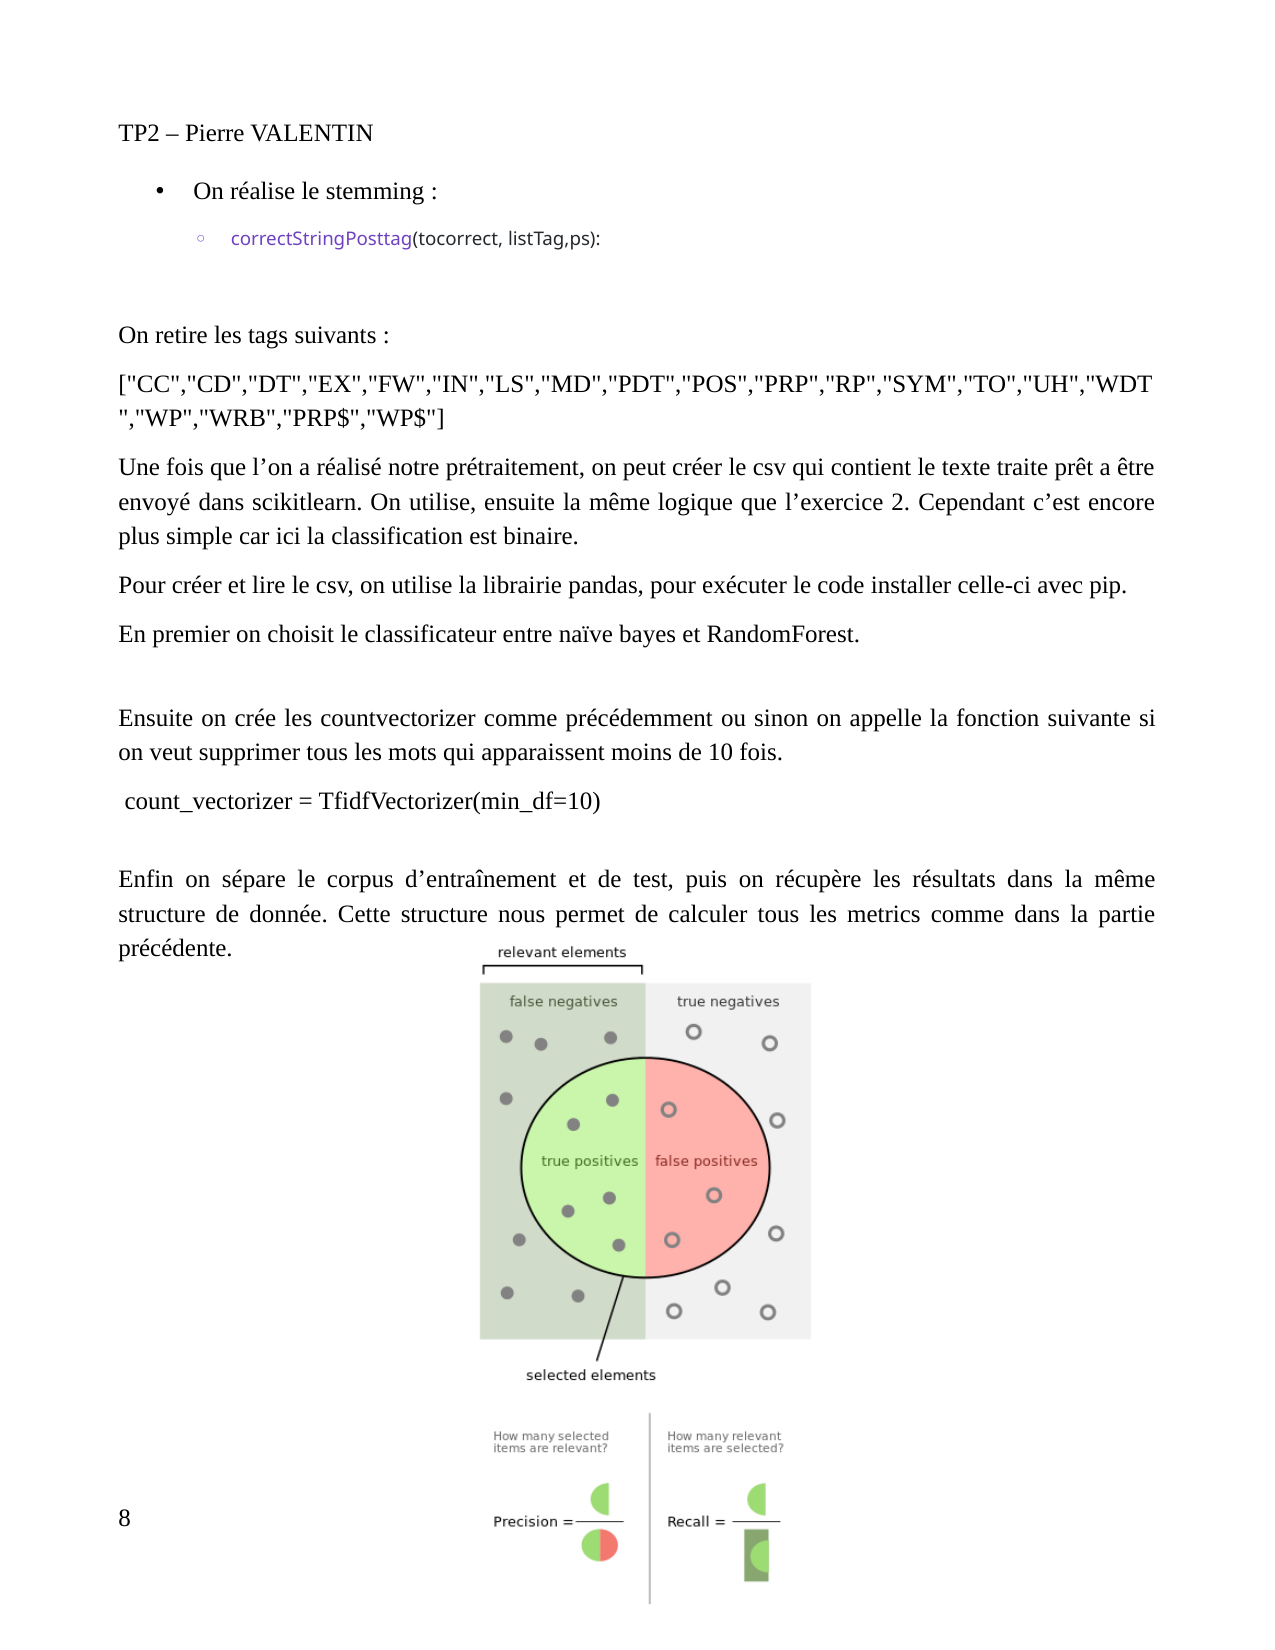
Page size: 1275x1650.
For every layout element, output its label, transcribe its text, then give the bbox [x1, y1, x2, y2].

text Enfin on sépare le corpus d’entraînement et de test, puis on récupère les résultats dans la même structure de donnée. Cette structure nous permet de calculer tous les metrics comme dans la partie précédente. [118, 864, 1157, 962]
picture [454, 931, 837, 1626]
text On retire les tags suivants : [118, 320, 1157, 348]
text Pour créer et lire le csv, on utilise la librairie pandas, pour exécuter le code installer celle-ci avec pip. [118, 570, 1157, 599]
list On réalise le stemming : [156, 176, 1157, 205]
text En premier on choisit le classificateur entre naïve bayes et RandomForest. [118, 619, 1157, 648]
text Une fois que l’on a réalisé notre prétraitement, on peut créer le csv qui contient le texte traite prêt a être envoyé dans scikitlearn. On utilise, ensuite la même logique que l’exercice 2. Cependant c’est encore plus simple car ici la classification est binaire. [118, 452, 1157, 550]
text Ensuite on crée les countvectorizer comme précédemment ou sinon on appelle la fonction suivante si on veut supprimer tous les mots qui apparaissent moins de 10 fois. [118, 668, 1157, 766]
text count_vectorizer = TfidfVectorizer(min_df=10) [118, 786, 1157, 815]
list correctStringPosttag(tocorrect, listTag,ps): [193, 225, 1157, 251]
text ["CC","CD","DT","EX","FW","IN","LS","MD","PDT","POS","PRP","RP","SYM","TO","UH","WDT","WP","WRB","PRP$","WP$"] [118, 369, 1157, 432]
